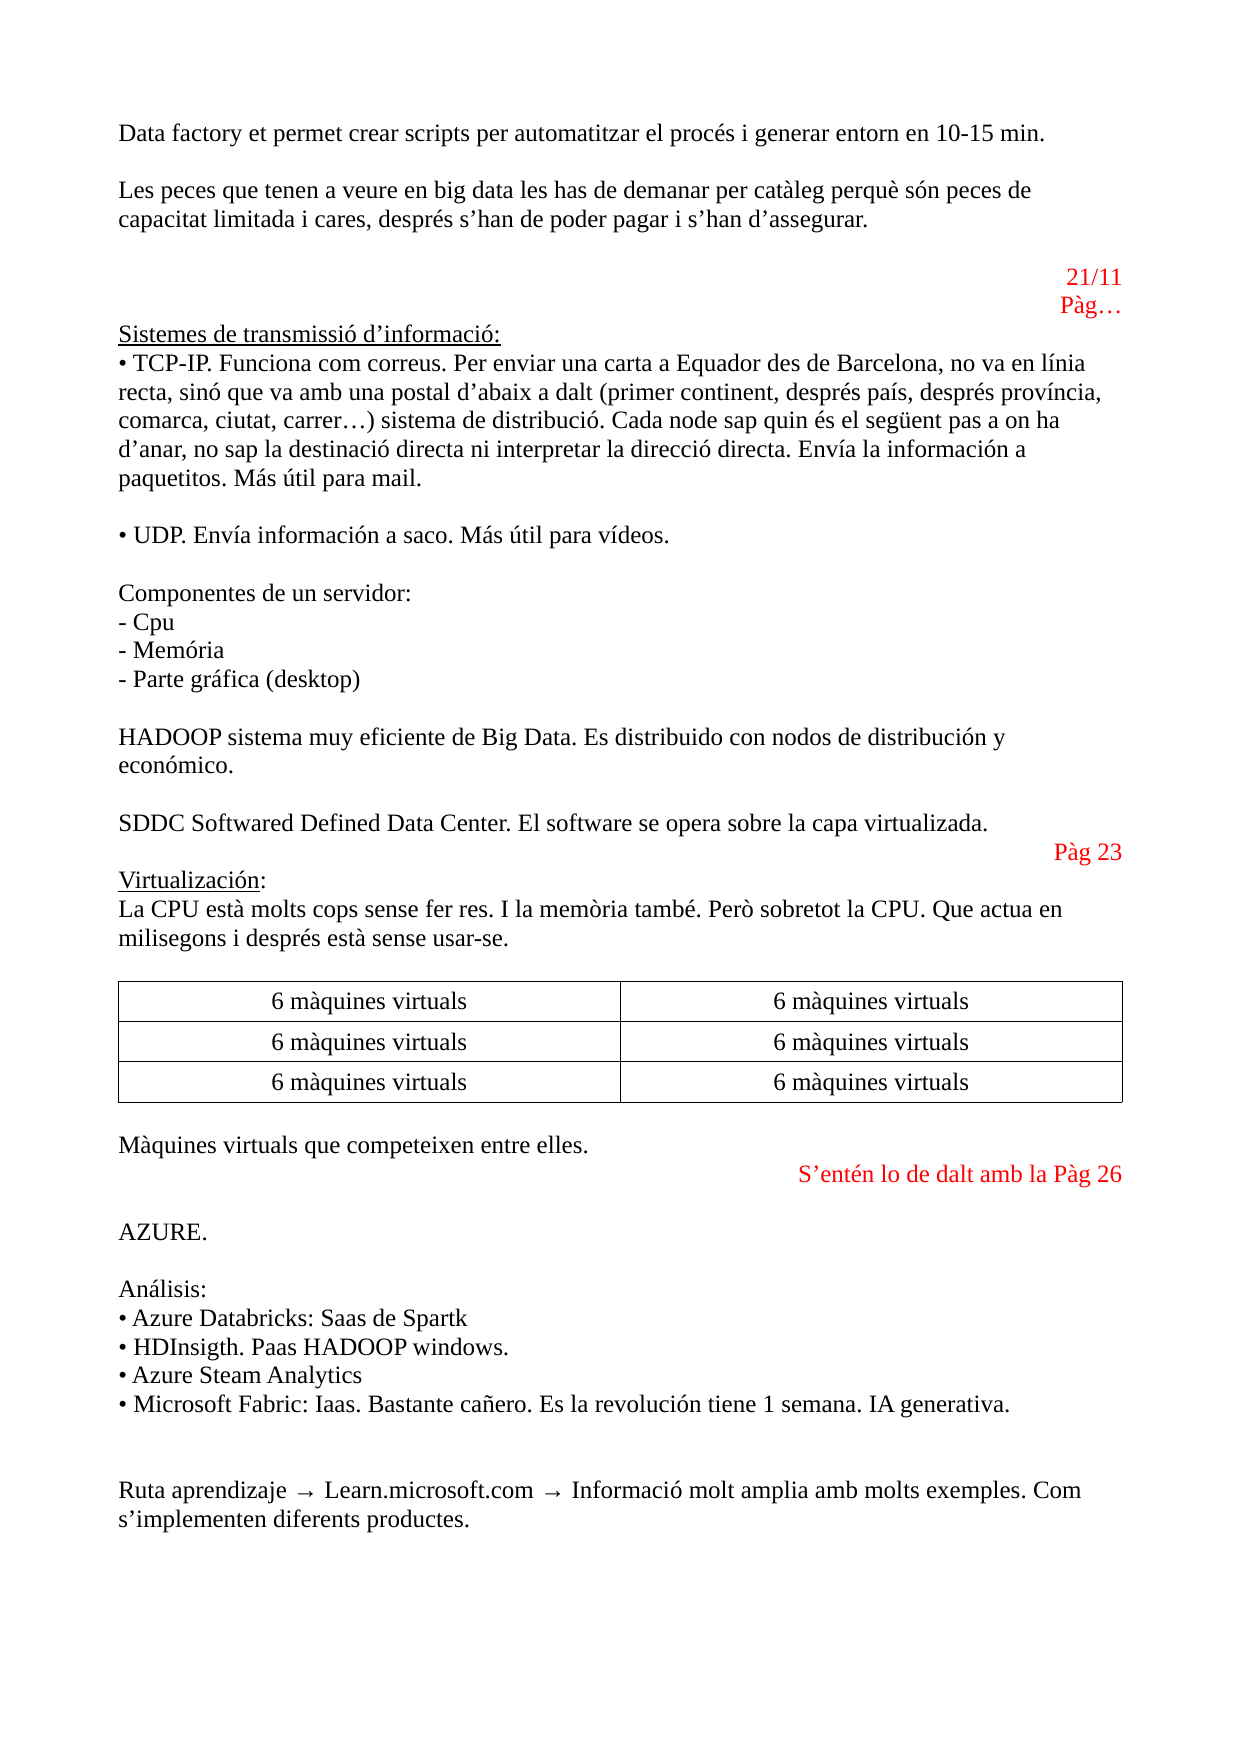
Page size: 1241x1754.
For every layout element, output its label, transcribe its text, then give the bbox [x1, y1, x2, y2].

table_cell 6 màquines virtuals [119, 1062, 620, 1102]
text AZURE. [118, 1217, 1122, 1245]
table_cell 6 màquines virtuals [621, 1062, 1122, 1102]
text • HDInsigth. Paas HADOOP windows. [118, 1332, 1122, 1360]
text Virtualización: [118, 866, 1122, 894]
table_header 6 màquines virtuals [119, 982, 620, 1021]
text Análisis: [118, 1274, 1122, 1303]
text Componentes de un servidor: [118, 578, 1122, 607]
text Màquines virtuals que competeixen entre elles. [118, 1130, 1122, 1159]
text Ruta aprendizaje → Learn.microsoft.com → Informació molt amplia amb molts exemples. Com s’implementen diferents productes. [118, 1475, 1122, 1533]
text Data factory et permet crear scripts per automatitzar el procés i generar entorn en 10-15 min. [118, 118, 1122, 147]
text • TCP-IP. Funciona com correus. Per enviar una carta a Equador des de Barcelona, no va en línia recta, sinó que va amb una postal d’abaix a dalt (primer continent, després país, després província, comarca, ciutat, carrer…) sistema de distribució. Cada node sap quin és el següent pas a on ha d’anar, no sap la destinació directa ni interpretar la direcció directa. Envía la información a paquetitos. Más útil para mail. [118, 348, 1122, 492]
text • Azure Databricks: Saas de Spartk [118, 1303, 1122, 1332]
text - Cpu [118, 607, 1122, 636]
text S’entén lo de dalt amb la Pàg 26 [118, 1159, 1122, 1188]
text La CPU està molts cops sense fer res. I la memòria també. Però sobretot la CPU. Que actua en milisegons i després està sense usar-se. [118, 894, 1122, 952]
text Sistemes de transmissió d’informació: [118, 319, 1122, 348]
table_cell 6 màquines virtuals [119, 1022, 620, 1061]
text • Azure Steam Analytics [118, 1360, 1122, 1389]
text Pàg… [118, 291, 1122, 319]
text SDDC Softwared Defined Data Center. El software se opera sobre la capa virtualizada. [118, 808, 1122, 837]
text 21/11 [118, 262, 1122, 291]
text - Memória [118, 636, 1122, 664]
text Les peces que tenen a veure en big data les has de demanar per catàleg perquè són peces de capacitat limitada i cares, després s’han de poder pagar i s’han d’assegurar. [118, 176, 1122, 233]
table_header 6 màquines virtuals [621, 982, 1122, 1021]
text • UDP. Envía información a saco. Más útil para vídeos. [118, 521, 1122, 549]
table_cell 6 màquines virtuals [621, 1022, 1122, 1061]
text • Microsoft Fabric: Iaas. Bastante cañero. Es la revolución tiene 1 semana. IA generativa. [118, 1389, 1122, 1418]
text HADOOP sistema muy eficiente de Big Data. Es distribuido con nodos de distribución y económico. [118, 722, 1122, 779]
text Pàg 23 [118, 837, 1122, 866]
text - Parte gráfica (desktop) [118, 664, 1122, 693]
